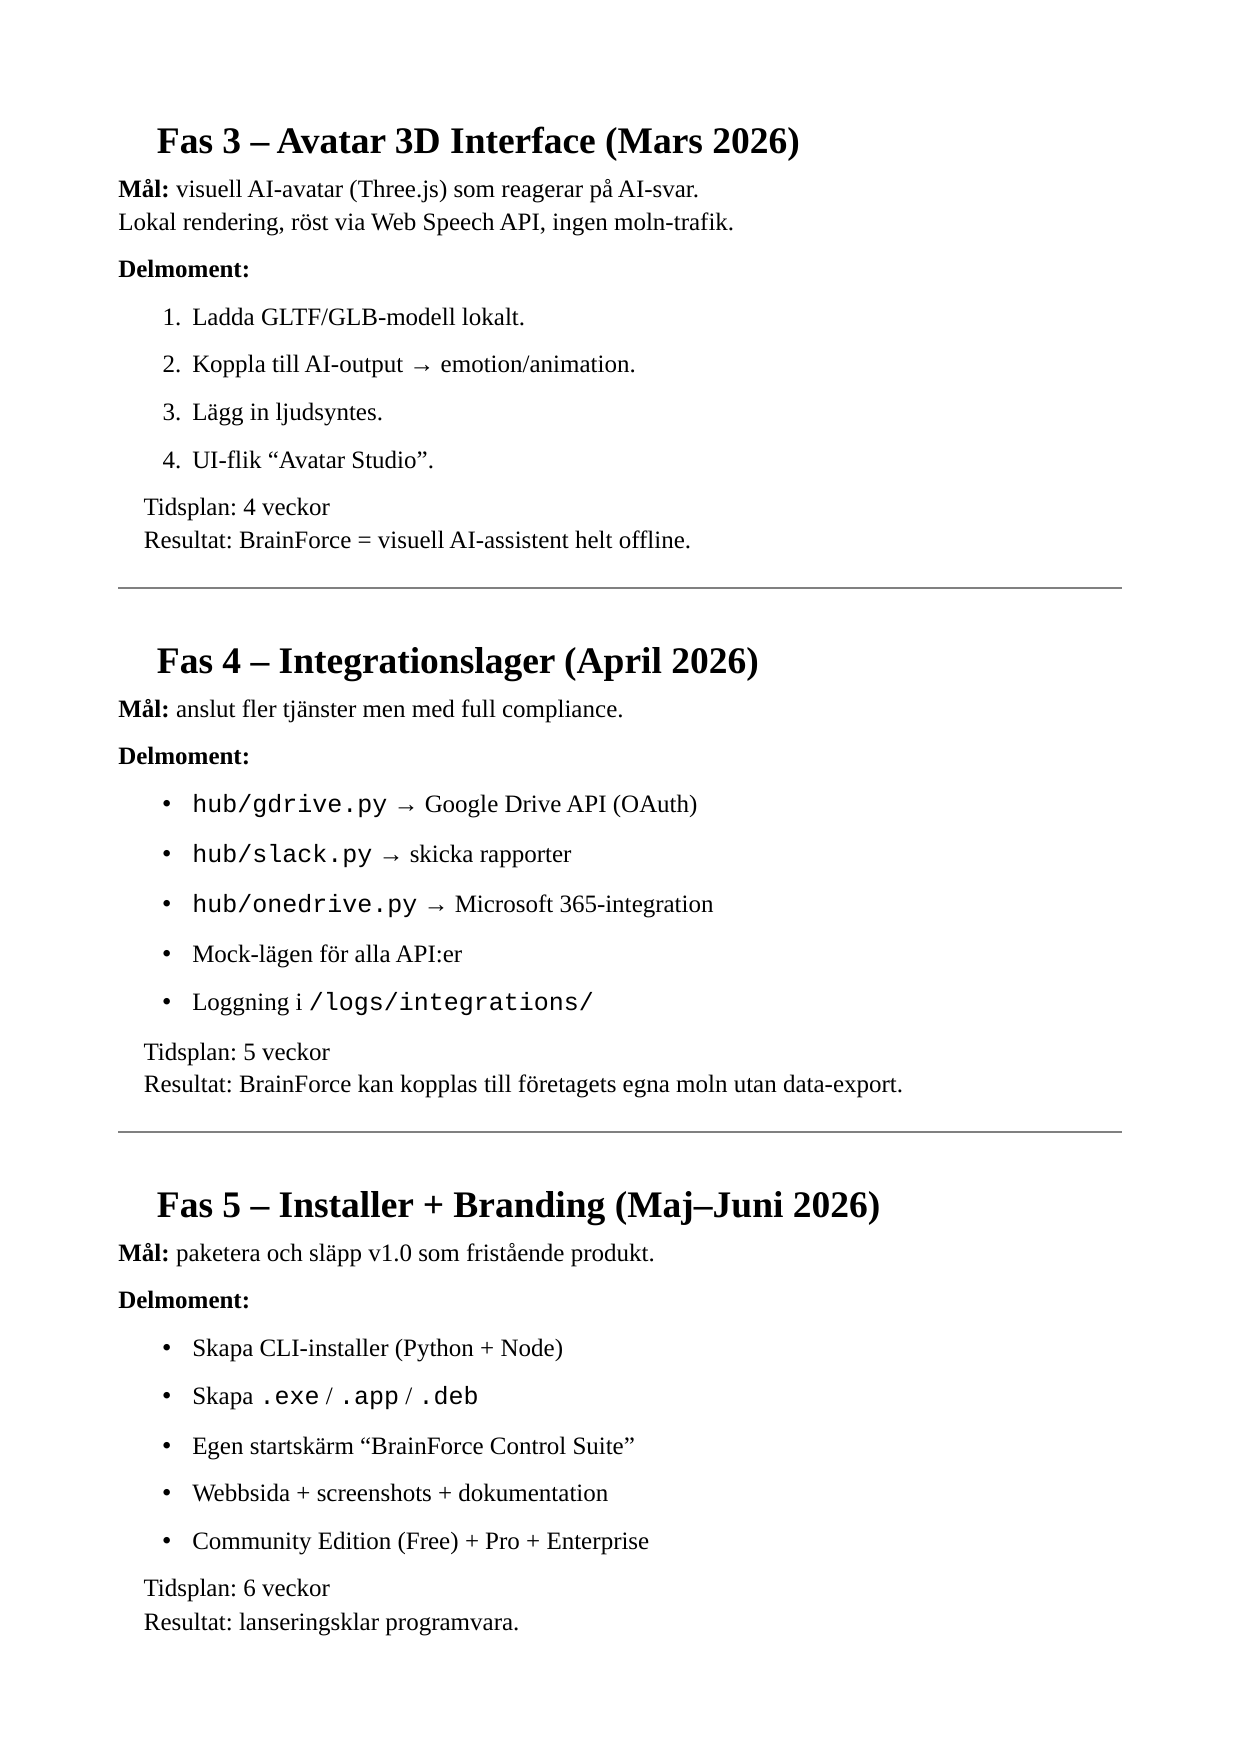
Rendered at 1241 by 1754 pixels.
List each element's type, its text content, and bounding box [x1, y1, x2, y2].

list Mock-lägen för alla API:er [162, 939, 1122, 968]
text Mål: paketera och släpp v1.0 som fristående produkt. [118, 1238, 1122, 1267]
text 📆 Tidsplan: 5 veckor 🎯 Resultat: BrainForce kan kopplas till företagets egna moln utan data-export. [118, 1037, 1122, 1098]
text Delmoment: [118, 254, 1122, 283]
subtitle 🔹 Fas 5 – Installer + Branding (Maj–Juni 2026) [118, 1182, 1122, 1225]
list Skapa .exe / .app / .deb [162, 1381, 1122, 1412]
text Delmoment: [118, 741, 1122, 770]
list Koppla till AI-output → emotion/animation. [162, 349, 1122, 378]
text 📆 Tidsplan: 6 veckor 🎯 Resultat: lanseringsklar programvara. [118, 1573, 1122, 1635]
list hub/slack.py → skicka rapporter [162, 839, 1122, 870]
subtitle 🔹 Fas 4 – Integrationslager (April 2026) [118, 638, 1122, 681]
subtitle 🔹 Fas 3 – Avatar 3D Interface (Mars 2026) [118, 118, 1122, 161]
list hub/gdrive.py → Google Drive API (OAuth) [162, 789, 1122, 820]
list UI-flik “Avatar Studio”. [162, 445, 1122, 473]
list Webbsida + screenshots + dokumentation [162, 1478, 1122, 1507]
list Ladda GLTF/GLB-modell lokalt. [162, 302, 1122, 331]
text 📆 Tidsplan: 4 veckor 🎯 Resultat: BrainForce = visuell AI-assistent helt offline. [118, 492, 1122, 554]
list Egen startskärm “BrainForce Control Suite” [162, 1431, 1122, 1459]
list Lägg in ljudsyntes. [162, 397, 1122, 426]
list Community Edition (Free) + Pro + Enterprise [162, 1526, 1122, 1555]
list hub/onedrive.py → Microsoft 365-integration [162, 889, 1122, 920]
text Mål: anslut fler tjänster men med full compliance. [118, 694, 1122, 722]
list Loggning i /logs/integrations/ [162, 987, 1122, 1017]
text Mål: visuell AI-avatar (Three.js) som reagerar på AI-svar. Lokal rendering, röst via Web Speech API, ingen moln-trafik. [118, 174, 1122, 236]
list Skapa CLI-installer (Python + Node) [162, 1333, 1122, 1362]
text Delmoment: [118, 1286, 1122, 1314]
